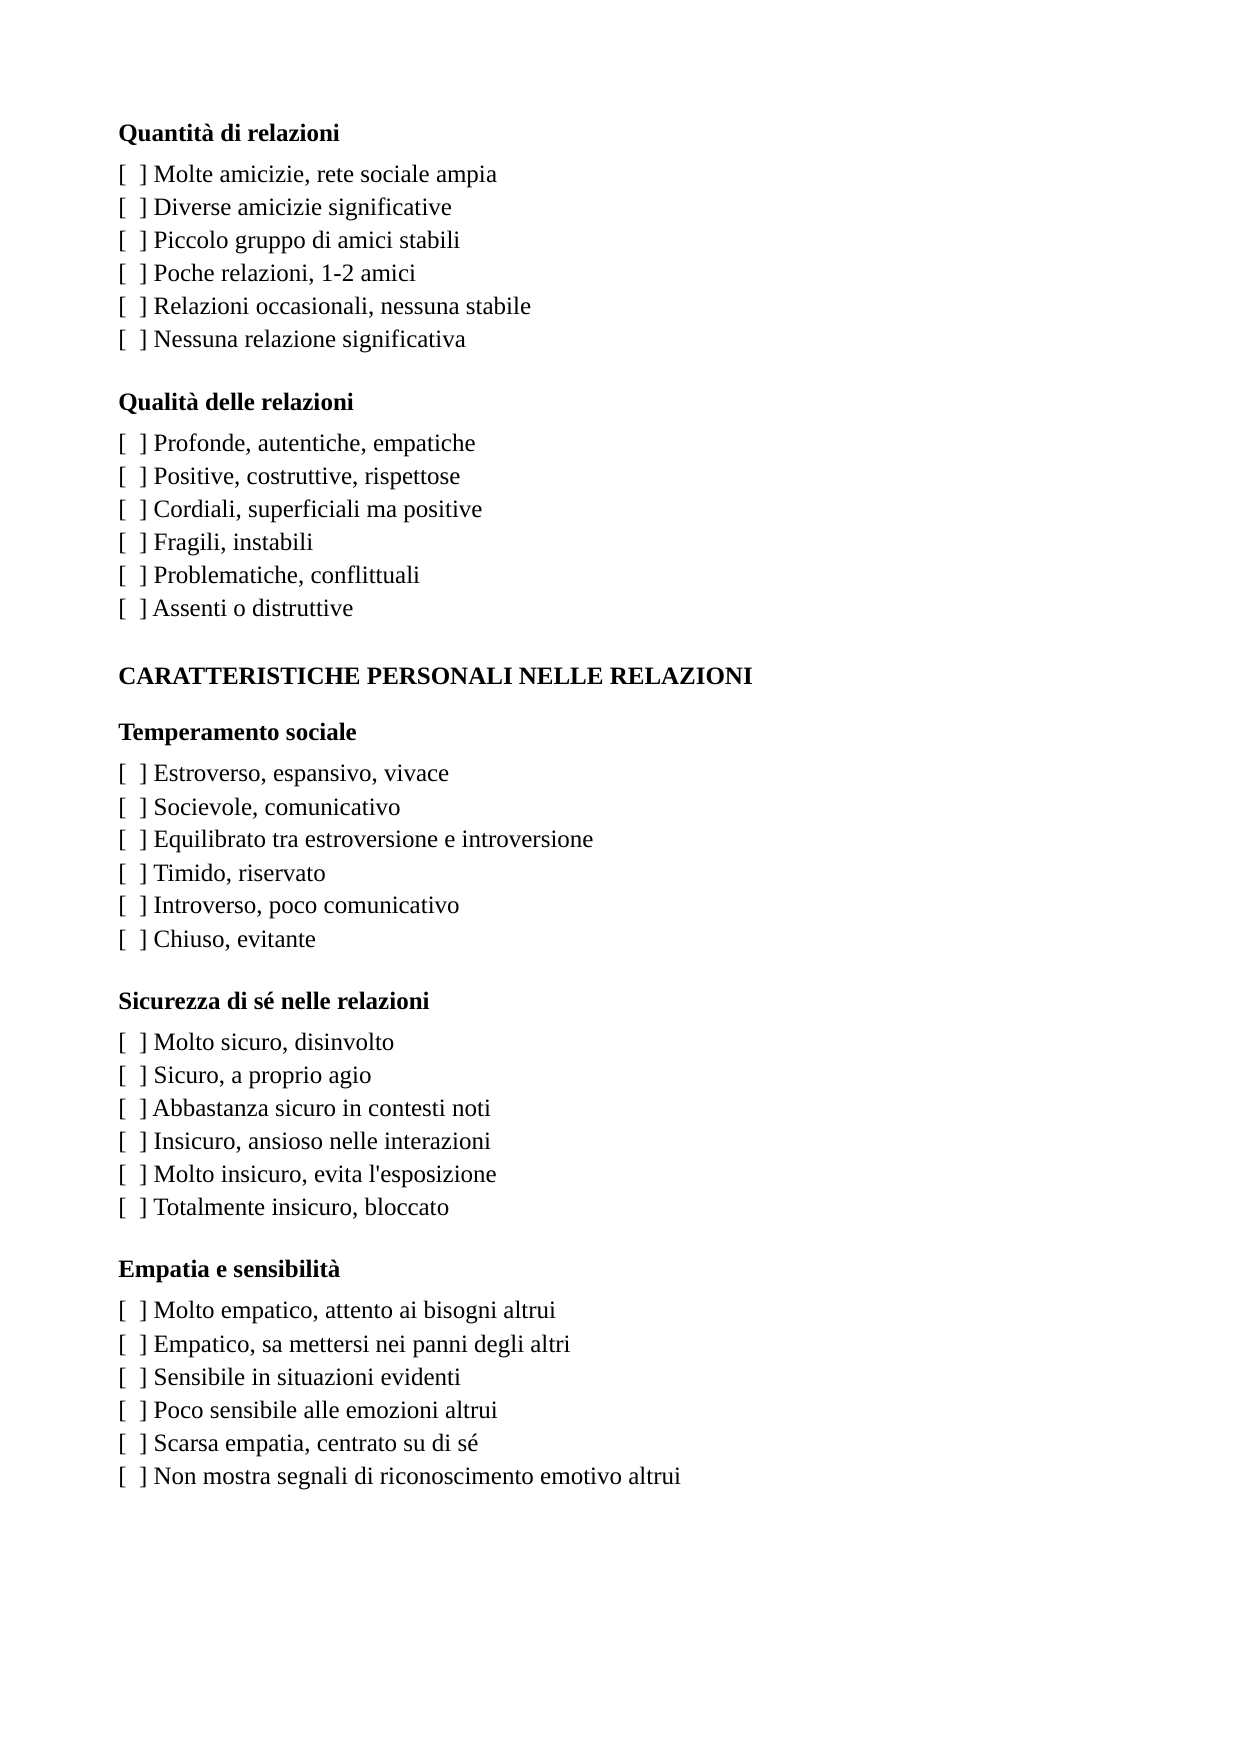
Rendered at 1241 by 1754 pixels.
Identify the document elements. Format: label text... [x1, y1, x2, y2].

subtitle Temperamento sociale [118, 717, 1122, 746]
text [ ] Totalmente insicuro, bloccato [118, 1192, 1122, 1221]
text [ ] Equilibrato tra estroversione e introversione [118, 824, 1122, 853]
text [ ] Estroverso, espansivo, vivace [118, 758, 1122, 787]
text [ ] Fragili, instabili [118, 527, 1122, 556]
text [ ] Molto sicuro, disinvolto [118, 1027, 1122, 1056]
text [ ] Molte amicizie, rete sociale ampia [118, 159, 1122, 188]
text [ ] Molto insicuro, evita l'esposizione [118, 1159, 1122, 1188]
text [ ] Poco sensibile alle emozioni altrui [118, 1395, 1122, 1423]
text [ ] Poche relazioni, 1-2 amici [118, 258, 1122, 287]
subtitle Sicurezza di sé nelle relazioni [118, 986, 1122, 1014]
text [ ] Nessuna relazione significativa [118, 324, 1122, 353]
subtitle Empatia e sensibilità [118, 1254, 1122, 1283]
text [ ] Insicuro, ansioso nelle interazioni [118, 1126, 1122, 1155]
subtitle CARATTERISTICHE PERSONALI NELLE RELAZIONI [118, 661, 1122, 690]
text [ ] Non mostra segnali di riconoscimento emotivo altrui [118, 1461, 1122, 1489]
text [ ] Cordiali, superficiali ma positive [118, 494, 1122, 523]
text [ ] Diverse amicizie significative [118, 192, 1122, 221]
text [ ] Sicuro, a proprio agio [118, 1060, 1122, 1089]
text [ ] Relazioni occasionali, nessuna stabile [118, 291, 1122, 320]
text [ ] Timido, riservato [118, 858, 1122, 886]
text [ ] Problematiche, conflittuali [118, 560, 1122, 589]
text [ ] Introverso, poco comunicativo [118, 891, 1122, 919]
text [ ] Profonde, autentiche, empatiche [118, 428, 1122, 457]
text [ ] Abbastanza sicuro in contesti noti [118, 1093, 1122, 1122]
text [ ] Scarsa empatia, centrato su di sé [118, 1428, 1122, 1456]
text [ ] Chiuso, evitante [118, 924, 1122, 952]
text [ ] Molto empatico, attento ai bisogni altrui [118, 1296, 1122, 1324]
text [ ] Piccolo gruppo di amici stabili [118, 225, 1122, 254]
text [ ] Empatico, sa mettersi nei panni degli altri [118, 1329, 1122, 1357]
text [ ] Sensibile in situazioni evidenti [118, 1362, 1122, 1390]
subtitle Quantità di relazioni [118, 118, 1122, 147]
text [ ] Positive, costruttive, rispettose [118, 461, 1122, 490]
text [ ] Socievole, comunicativo [118, 792, 1122, 820]
text [ ] Assenti o distruttive [118, 593, 1122, 622]
subtitle Qualità delle relazioni [118, 387, 1122, 415]
